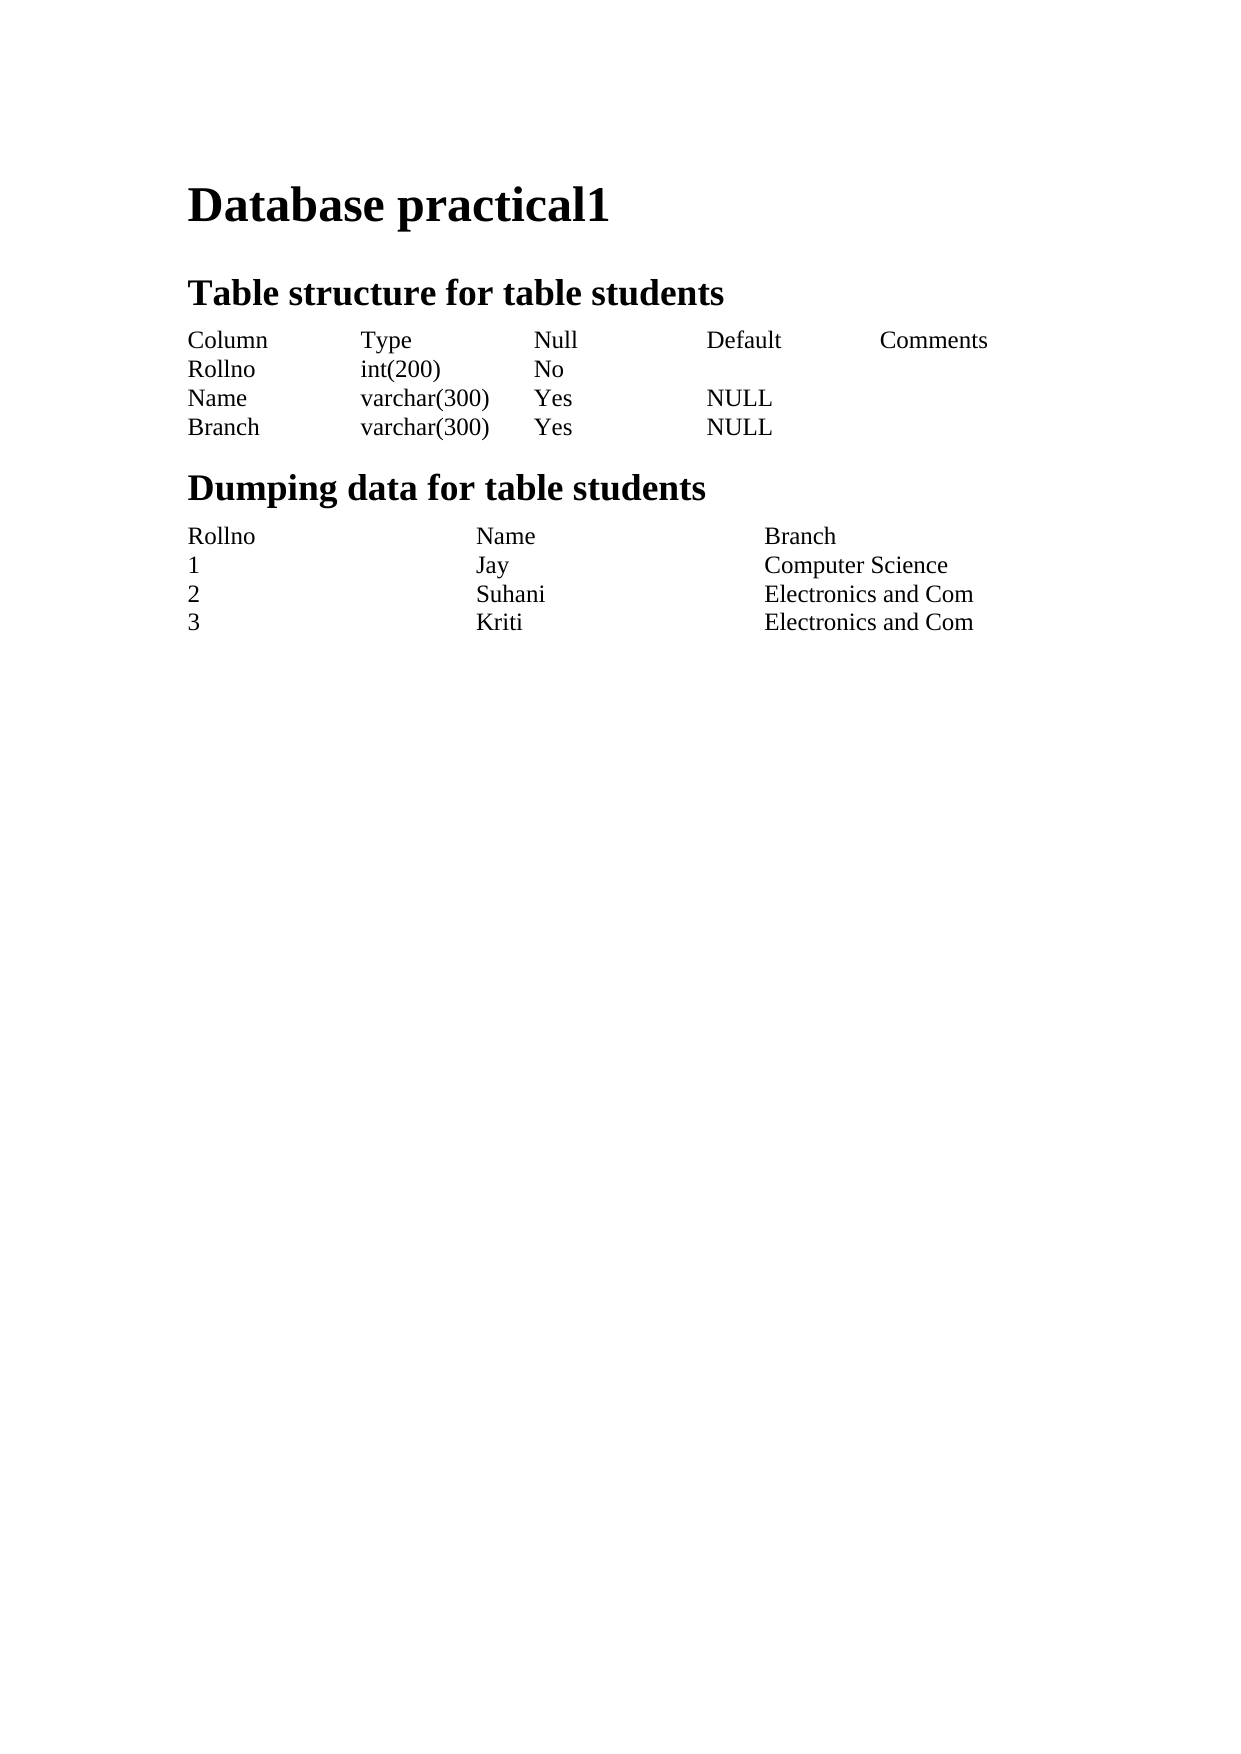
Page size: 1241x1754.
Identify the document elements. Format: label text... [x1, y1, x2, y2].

table_header Branch [764, 521, 1053, 550]
table_header Rollno [188, 521, 476, 550]
table_cell NULL [706, 412, 879, 441]
table_cell [880, 354, 1053, 383]
table_cell Rollno [188, 354, 360, 383]
table_cell [706, 354, 879, 383]
table_cell Yes [534, 412, 706, 441]
table_cell Name [188, 383, 360, 412]
table_cell Jay [476, 550, 764, 579]
table_cell Yes [534, 383, 706, 412]
table_cell Computer Science [764, 550, 1053, 579]
table_header Type [360, 326, 533, 354]
table_cell Branch [188, 412, 360, 441]
table_cell Electronics and Com [764, 579, 1053, 607]
table_cell 3 [188, 608, 476, 636]
table_cell [880, 412, 1053, 441]
table_cell varchar(300) [360, 383, 533, 412]
table_header Comments [880, 326, 1053, 354]
table_header Name [476, 521, 764, 550]
subtitle Dumping data for table students [187, 466, 1053, 509]
table_cell NULL [706, 383, 879, 412]
table_cell Kriti [476, 608, 764, 636]
table_header Column [188, 326, 360, 354]
table_cell No [534, 354, 706, 383]
table_cell int(200) [360, 354, 533, 383]
table_header Null [534, 326, 706, 354]
table_cell 1 [188, 550, 476, 579]
table_cell varchar(300) [360, 412, 533, 441]
subtitle Table structure for table students [187, 270, 1053, 313]
subtitle Database practical1 [187, 175, 1053, 232]
table_cell [880, 383, 1053, 412]
table_header Default [706, 326, 879, 354]
table_cell 2 [188, 579, 476, 607]
table_cell Suhani [476, 579, 764, 607]
table_cell Electronics and Com [764, 608, 1053, 636]
